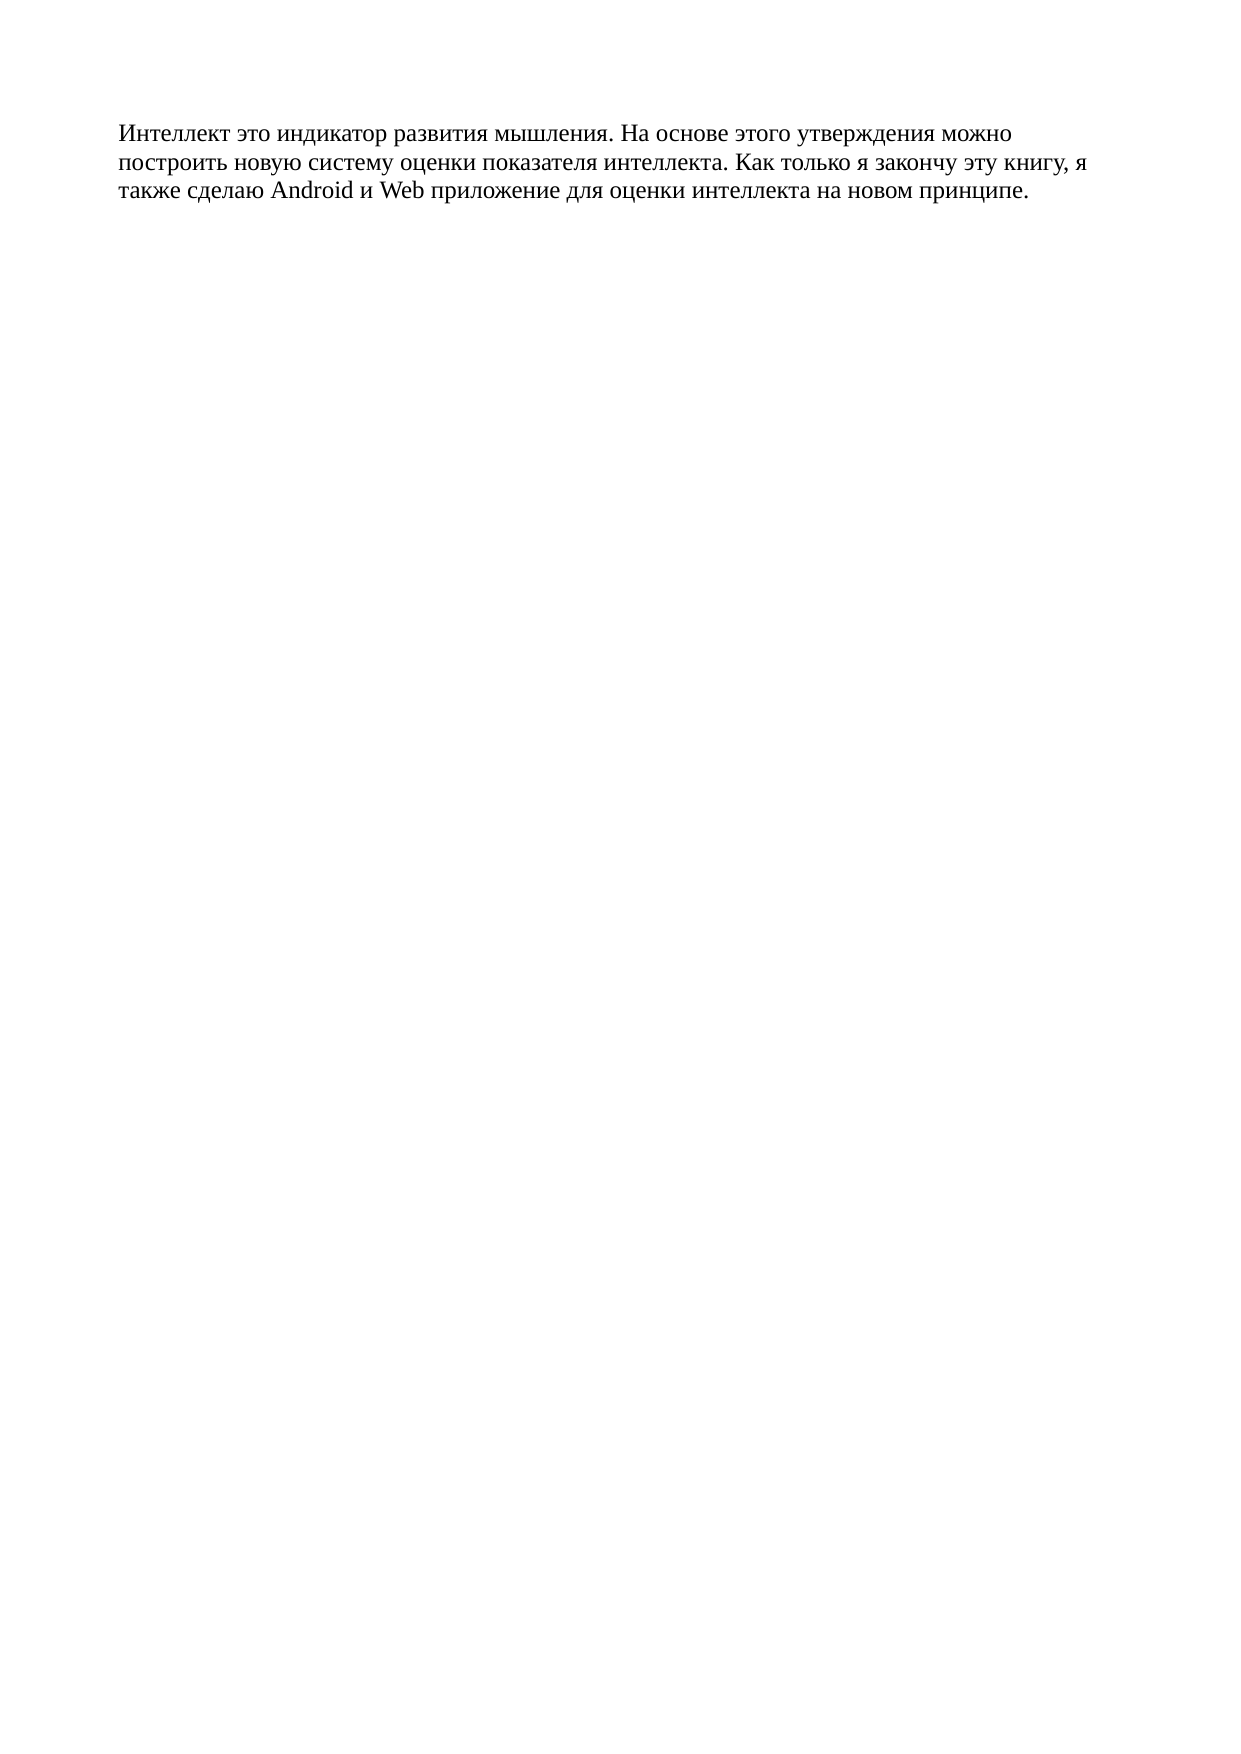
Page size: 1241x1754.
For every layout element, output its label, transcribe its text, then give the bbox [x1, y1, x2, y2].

text Интеллект это индикатор развития мышления. На основе этого утверждения можно построить новую систему оценки показателя интеллекта. Как только я закончу эту книгу, я также сделаю Android и Web приложение для оценки интеллекта на новом принципе. [118, 118, 1122, 204]
